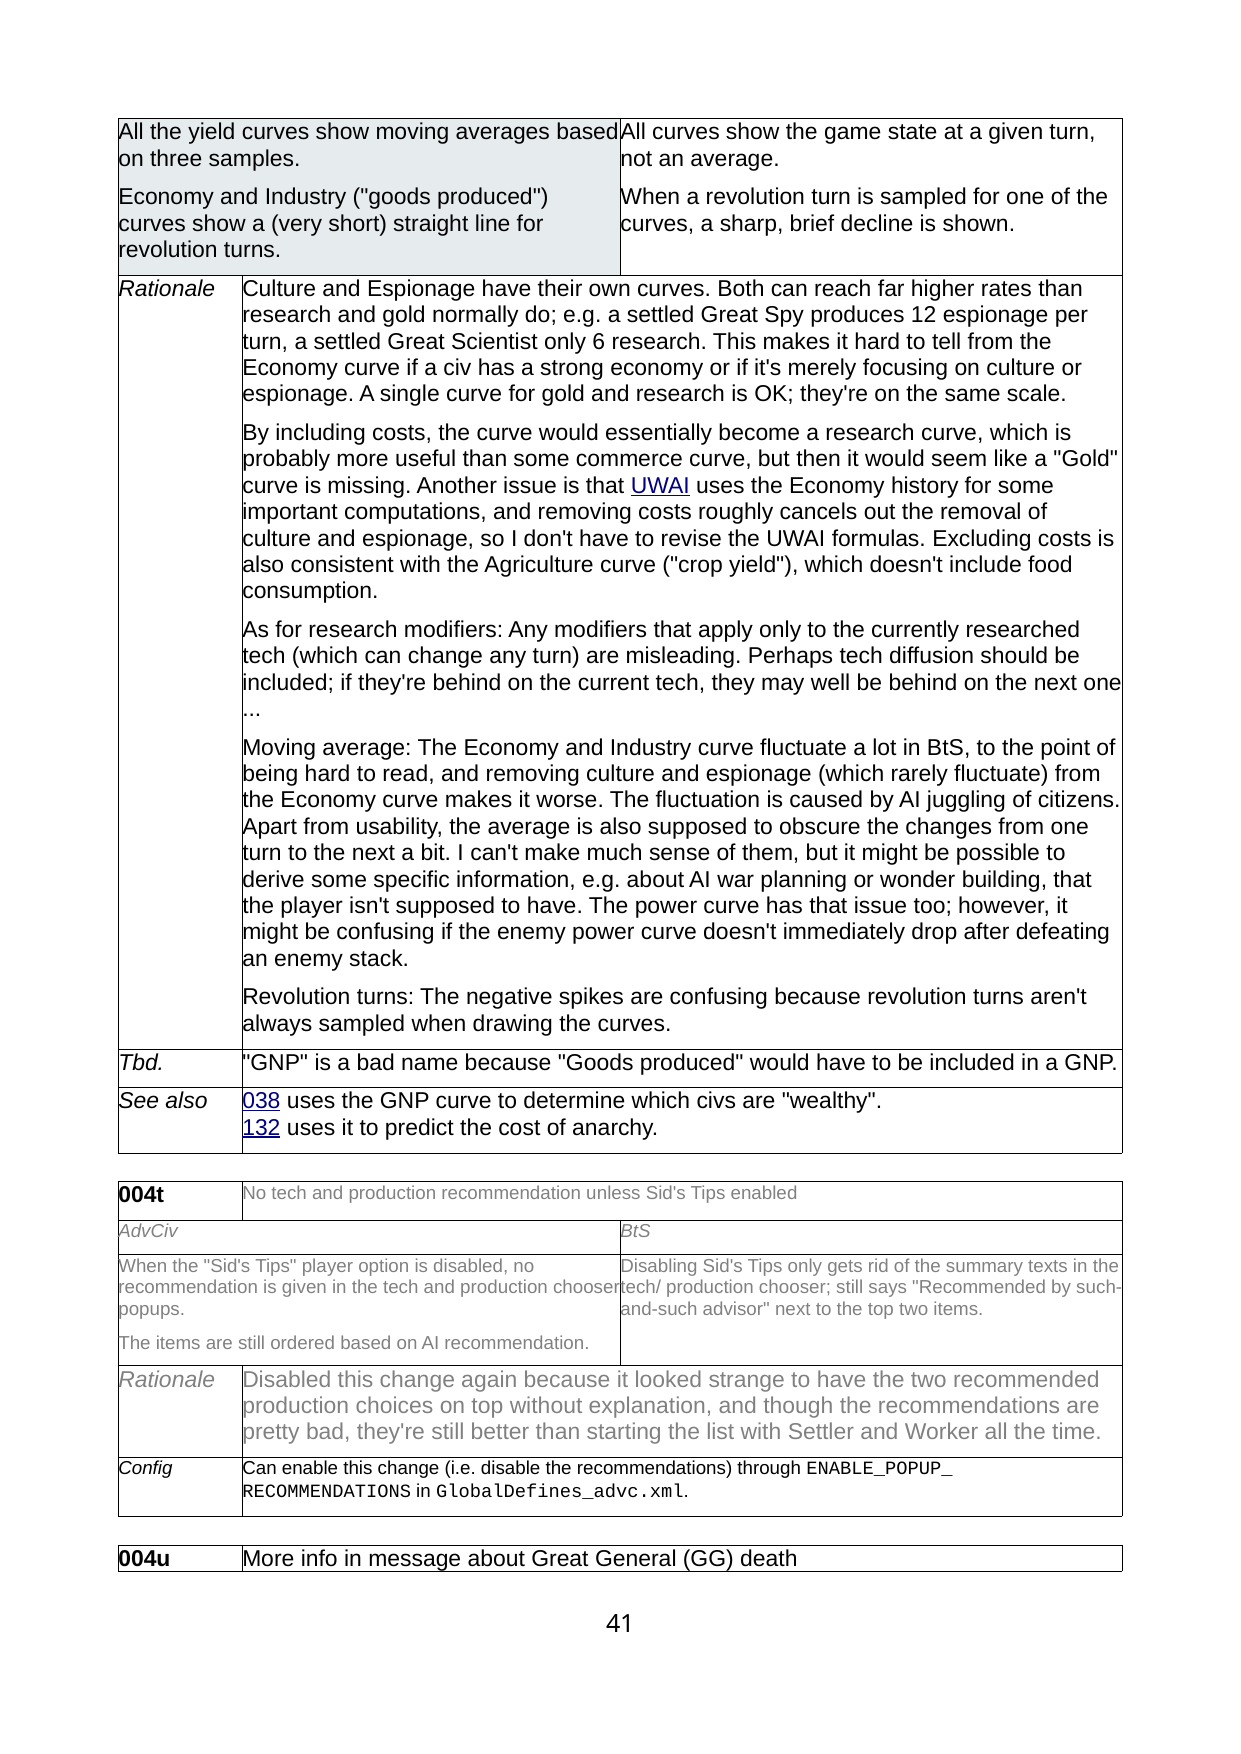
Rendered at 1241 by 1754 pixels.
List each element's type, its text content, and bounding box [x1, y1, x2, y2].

table_cell Can enable this change (i.e. disable the recommendations) through ENABLE_POPUP_ RECOMMENDATIONS in GlobalDefines_advc.xml. [243, 1458, 1122, 1516]
table_cell See also [119, 1088, 242, 1152]
table_cell AdvCiv [119, 1221, 620, 1254]
table_header More info in message about Great General (GG) death [243, 1546, 1122, 1571]
table_header 004t [119, 1182, 242, 1220]
table_cell "GNP" is a bad name because "Goods produced" would have to be included in a GNP. [243, 1050, 1122, 1087]
table_cell BtS [621, 1221, 1122, 1254]
table_cell All the yield curves show moving averages based on three samples. Economy and Industry ("goods produced") curves show a (very short) straight line for revolution turns. [119, 119, 620, 275]
table_cell Culture and Espionage have their own curves. Both can reach far higher rates than research and gold normally do; e.g. a settled Great Spy produces 12 espionage per turn, a settled Great Scientist only 6 research. This makes it hard to tell from the Economy curve if a civ has a strong economy or if it's merely focusing on culture or espionage. A single curve for gold and research is OK; they're on the same scale. By including costs, the curve would essentially become a research curve, which is probably more useful than some commerce curve, but then it would seem like a "Gold" curve is missing. Another issue is that UWAI uses the Economy history for some important computations, and removing costs roughly cancels out the removal of culture and espionage, so I don't have to revise the UWAI formulas. Excluding costs is also consistent with the Agriculture curve ("crop yield"), which doesn't include food consumption. As for research modifiers: Any modifiers that apply only to the currently researched tech (which can change any turn) are misleading. Perhaps tech diffusion should be included; if they're behind on the current tech, they may well be behind on the next one ... Moving average: The Economy and Industry curve fluctuate a lot in BtS, to the point of being hard to read, and removing culture and espionage (which rarely fluctuate) from the Economy curve makes it worse. The fluctuation is caused by AI juggling of citizens. Apart from usability, the average is also supposed to obscure the changes from one turn to the next a bit. I can't make much sense of them, but it might be possible to derive some specific information, e.g. about AI war planning or wonder building, that the player isn't supposed to have. The power curve has that issue too; however, it might be confusing if the enemy power curve doesn't immediately drop after defeating an enemy stack. Revolution turns: The negative spikes are confusing because revolution turns aren't always sampled when drawing the curves. [243, 276, 1122, 1048]
table_cell When the "Sid's Tips" player option is disabled, no recommendation is given in the tech and production chooser popups. The items are still ordered based on AI recommendation. [119, 1255, 620, 1365]
table_cell 038 uses the GNP curve to determine which civs are "wealthy". 132 uses it to predict the cost of anarchy. [243, 1088, 1122, 1152]
table_cell All curves show the game state at a given turn, not an average. When a revolution turn is sampled for one of the curves, a sharp, brief decline is shown. [621, 119, 1122, 275]
table_cell Rationale [119, 1366, 242, 1457]
table_header No tech and production recommendation unless Sid's Tips enabled [243, 1182, 1122, 1220]
table_cell Config [119, 1458, 242, 1516]
table_cell Rationale [119, 276, 242, 1048]
table_cell Tbd. [119, 1050, 242, 1087]
table_cell Disabling Sid's Tips only gets rid of the summary texts in the tech/ production chooser; still says "Recommended by such-and-such advisor" next to the top two items. [621, 1255, 1122, 1365]
table_header 004u [119, 1546, 242, 1571]
table_cell Disabled this change again because it looked strange to have the two recommended production choices on top without explanation, and though the recommendations are pretty bad, they're still better than starting the list with Settler and Worker all the time. [243, 1366, 1122, 1457]
